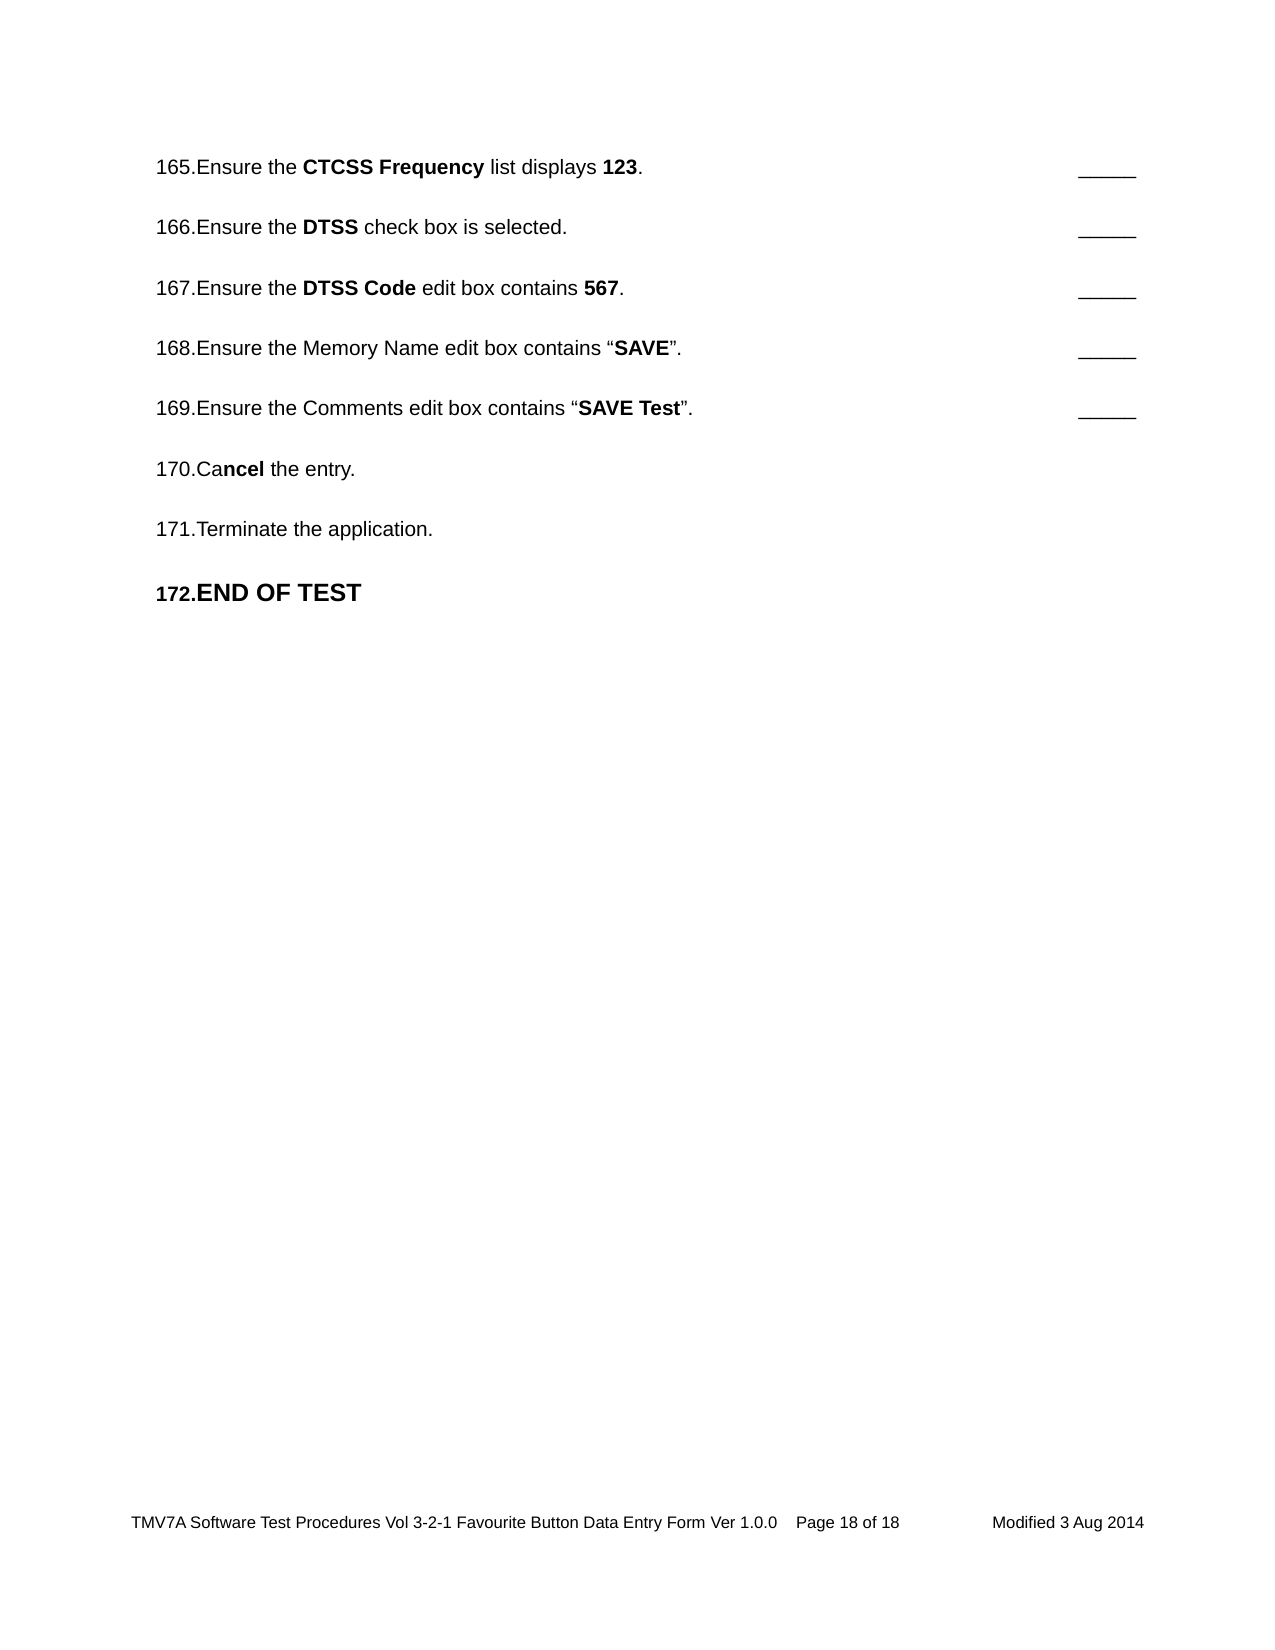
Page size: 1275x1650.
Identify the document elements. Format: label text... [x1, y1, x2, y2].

list [156, 118, 1157, 142]
list Ensure the DTSS check box is selected. _____ [156, 215, 1157, 263]
list Ensure the Comments edit box contains “SAVE Test”. _____ [156, 396, 1157, 444]
list Cancel the entry. [156, 457, 1157, 504]
list Terminate the application. [156, 517, 1157, 565]
list Ensure the CTCSS Frequency list displays 123. _____ [156, 154, 1157, 202]
list Ensure the DTSS Code edit box contains 567. _____ [156, 275, 1157, 323]
list END OF TEST [156, 577, 1157, 606]
list Ensure the Memory Name edit box contains “SAVE”. _____ [156, 336, 1157, 384]
